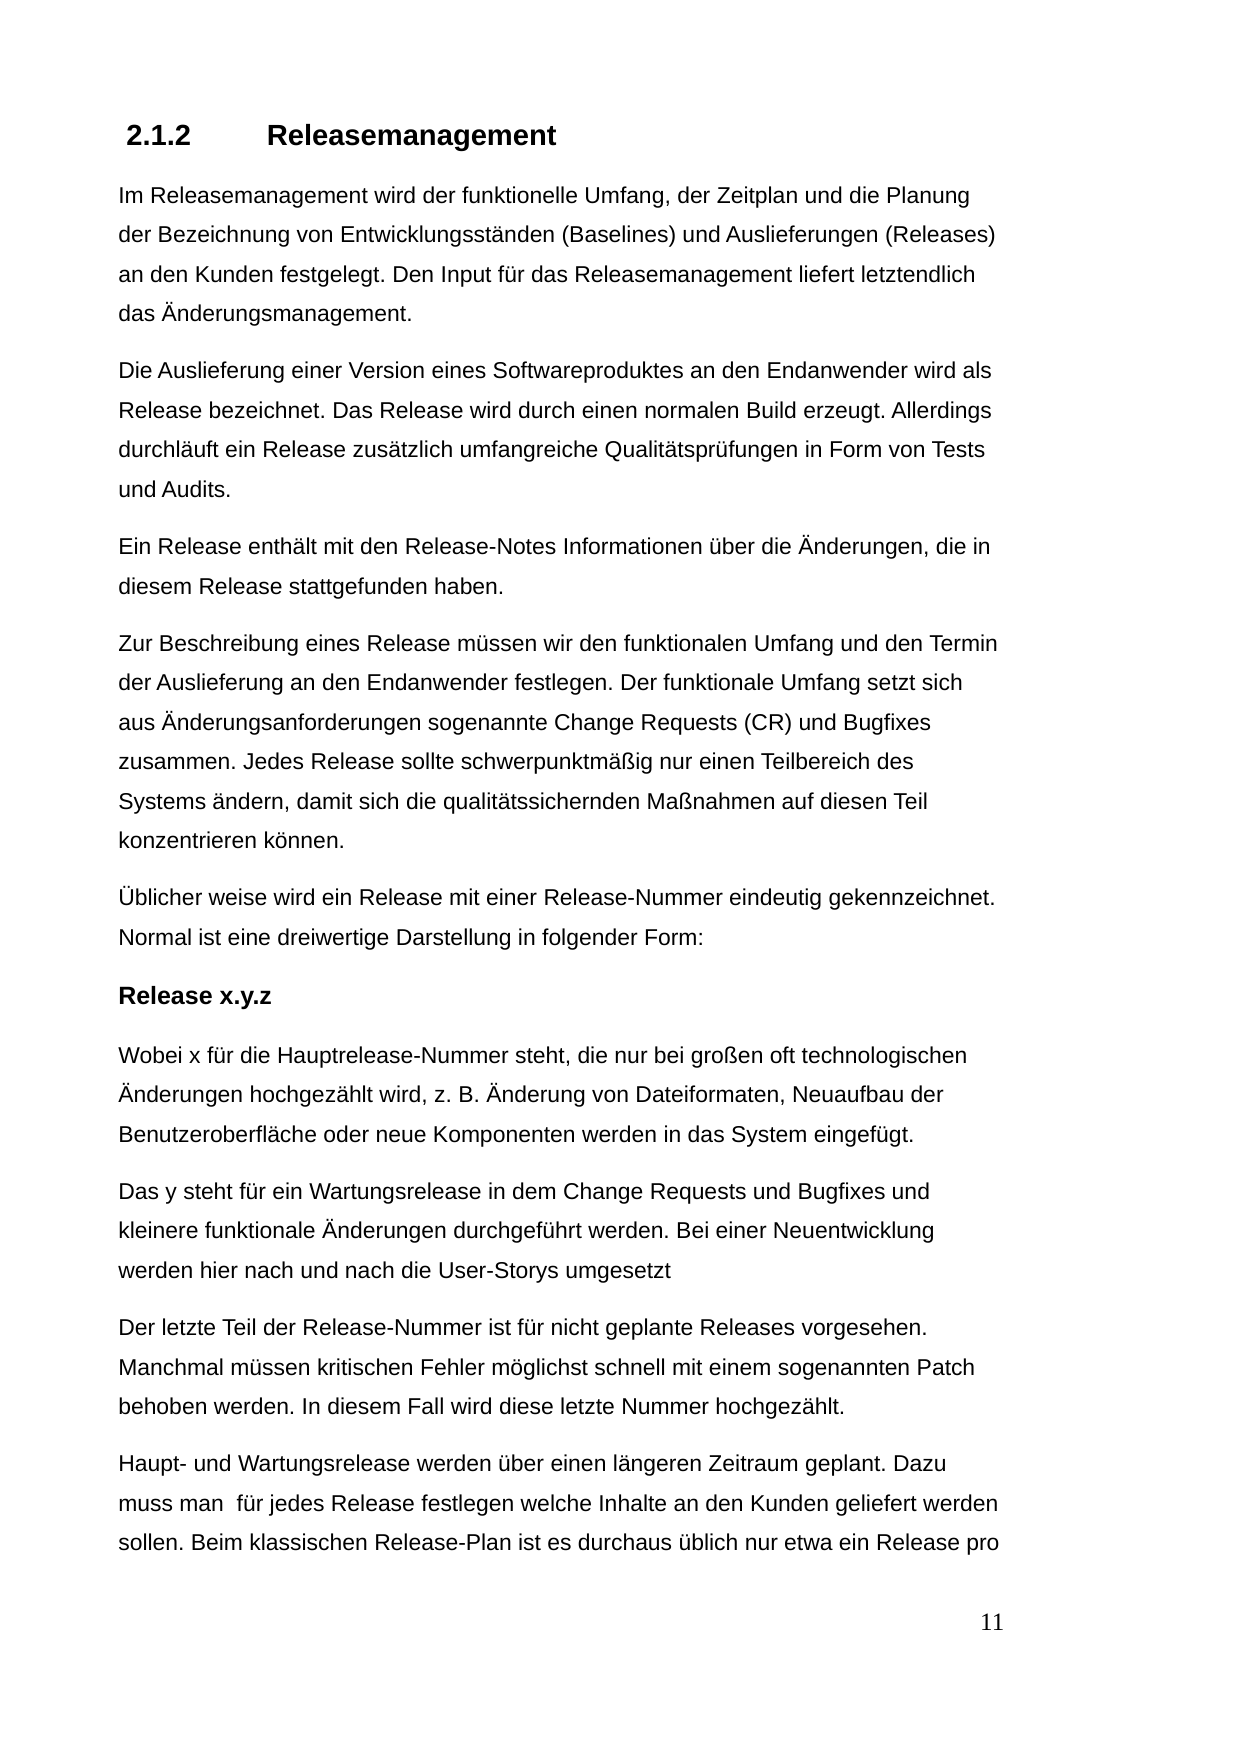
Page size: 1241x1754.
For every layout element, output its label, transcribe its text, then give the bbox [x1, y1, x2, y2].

text Das y steht für ein Wartungsrelease in dem Change Requests und Bugfixes und kleinere funktionale Änderungen durchgeführt werden. Bei einer Neuentwicklung werden hier nach und nach die User-Storys umgesetzt [118, 1178, 1004, 1283]
text Haupt- und Wartungsrelease werden über einen längeren Zeitraum geplant. Dazu muss man für jedes Release festlegen welche Inhalte an den Kunden geliefert werden sollen. Beim klassischen Release-Plan ist es durchaus üblich nur etwa ein Release pro [118, 1450, 1004, 1556]
text Der letzte Teil der Release-Nummer ist für nicht geplante Releases vorgesehen. Manchmal müssen kritischen Fehler möglichst schnell mit einem sogenannten Patch behoben werden. In diesem Fall wird diese letzte Nummer hochgezählt. [118, 1314, 1004, 1419]
text Release x.y.z [118, 981, 1004, 1010]
subtitle Releasemanagement [118, 118, 1004, 152]
text Wobei x für die Hauptrelease-Nummer steht, die nur bei großen oft technologischen Änderungen hochgezählt wird, z. B. Änderung von Dateiformaten, Neuaufbau der Benutzeroberfläche oder neue Komponenten werden in das System eingefügt. [118, 1042, 1004, 1147]
text Die Auslieferung einer Version eines Softwareproduktes an den Endanwender wird als Release bezeichnet. Das Release wird durch einen normalen Build erzeugt. Allerdings durchläuft ein Release zusätzlich umfangreiche Qualitätsprüfungen in Form von Tests und Audits. [118, 357, 1004, 502]
text Üblicher weise wird ein Release mit einer Release-Nummer eindeutig gekennzeichnet. Normal ist eine dreiwertige Darstellung in folgender Form: [118, 884, 1004, 950]
text Zur Beschreibung eines Release müssen wir den funktionalen Umfang und den Termin der Auslieferung an den Endanwender festlegen. Der funktionale Umfang setzt sich aus Änderungsanforderungen sogenannte Change Requests (CR) und Bugfixes zusammen. Jedes Release sollte schwerpunktmäßig nur einen Teilbereich des Systems ändern, damit sich die qualitätssichernden Maßnahmen auf diesen Teil konzentrieren können. [118, 630, 1004, 853]
text Ein Release enthält mit den Release-Notes Informationen über die Änderungen, die in diesem Release stattgefunden haben. [118, 533, 1004, 599]
text Im Releasemanagement wird der funktionelle Umfang, der Zeitplan und die Planung der Bezeichnung von Entwicklungsständen (Baselines) und Auslieferungen (Releases) an den Kunden festgelegt. Den Input für das Releasemanagement liefert letztendlich das Änderungsmanagement. [118, 182, 1004, 327]
